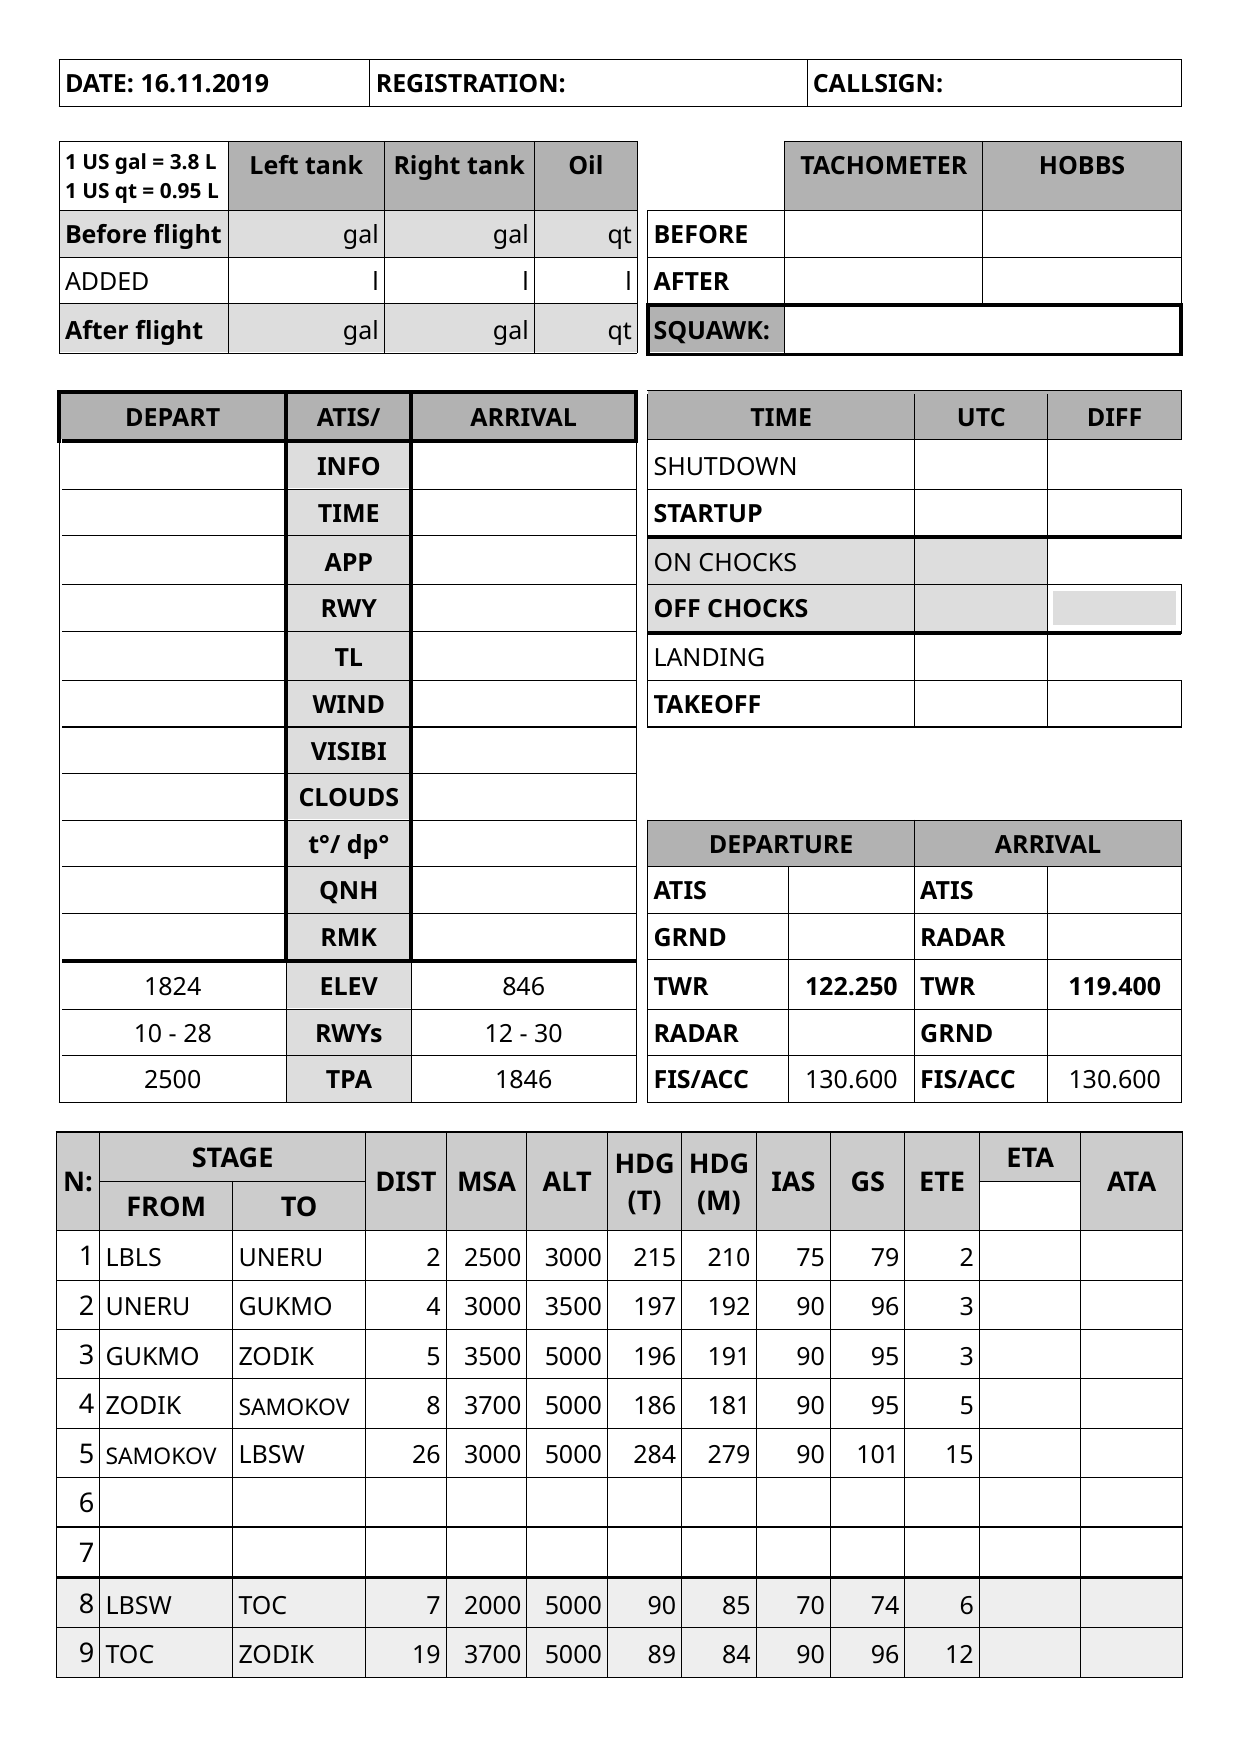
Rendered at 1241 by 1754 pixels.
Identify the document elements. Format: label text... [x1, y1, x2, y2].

table_cell 10 - 28 [60, 1009, 286, 1055]
table_cell 5 [905, 1379, 979, 1428]
table_cell ARRIVAL [915, 821, 1181, 866]
table_cell 210 [682, 1231, 756, 1279]
table_cell [637, 866, 647, 913]
table_cell GUKMO [233, 1281, 365, 1329]
table_header ATA [1081, 1133, 1182, 1230]
table_cell 90 [757, 1379, 830, 1428]
table_cell FIS/ACC [915, 1056, 1047, 1102]
table_cell gal [229, 304, 384, 352]
table_cell [1048, 440, 1181, 488]
table_cell [1081, 1231, 1182, 1279]
table_cell [789, 1010, 914, 1055]
table_cell [60, 489, 284, 535]
table_header Right tank [385, 142, 534, 210]
table_cell 3 [905, 1330, 979, 1378]
table_cell GUKMO [100, 1330, 232, 1378]
table_cell RWY [288, 585, 409, 631]
table_cell [682, 1478, 756, 1526]
table_cell 2 [366, 1231, 446, 1279]
table_cell [60, 439, 284, 488]
table_cell [413, 443, 636, 488]
table_header 1 US gal = 3.8 L 1 US qt = 0.95 L [60, 142, 228, 210]
table_cell 5000 [527, 1429, 607, 1477]
table_cell TL [288, 632, 409, 680]
table_cell CLOUDS [288, 774, 409, 819]
table_cell [413, 821, 636, 866]
table_cell [60, 631, 284, 680]
table_cell 90 [757, 1330, 830, 1378]
table_cell [983, 258, 1181, 303]
table_cell 96 [831, 1628, 904, 1677]
table_cell [413, 490, 636, 535]
table_cell [233, 1528, 365, 1576]
table_cell [60, 584, 284, 631]
table_header MSA [447, 1133, 526, 1230]
table_cell 8 [57, 1579, 99, 1627]
table_cell 3 [905, 1281, 979, 1329]
table_cell [1048, 728, 1181, 773]
table_cell 130.600 [1048, 1056, 1181, 1102]
table_cell OFF CHOCKS [648, 585, 914, 631]
table_cell STARTUP [648, 490, 914, 535]
table_cell ZODIK [100, 1379, 232, 1428]
table_cell [1081, 1628, 1182, 1677]
table_cell [638, 257, 647, 303]
table_cell 2000 [447, 1579, 526, 1627]
table_cell [637, 820, 647, 866]
table_cell [233, 1478, 365, 1526]
table_cell 90 [757, 1281, 830, 1329]
table_header [638, 141, 648, 210]
table_cell [527, 1528, 607, 1576]
table_cell [447, 1528, 526, 1576]
table_cell 196 [608, 1330, 681, 1378]
table_cell [1048, 490, 1181, 535]
table_cell RWYs [287, 1010, 411, 1055]
table_cell [637, 631, 647, 680]
table_cell [637, 1009, 647, 1055]
table_cell [983, 211, 1181, 257]
table_cell [1081, 1579, 1182, 1627]
table_cell [1081, 1379, 1182, 1428]
table_cell [413, 681, 636, 726]
table_cell INFO [288, 443, 409, 488]
table_header CALLSIGN: [808, 60, 1181, 106]
table_cell 7 [57, 1528, 99, 1576]
table_cell [905, 1528, 979, 1576]
table_header STAGE [100, 1133, 365, 1181]
table_cell LBLS [100, 1231, 232, 1279]
table_cell ON CHOCKS [648, 539, 914, 584]
table_cell 5 [57, 1429, 99, 1477]
table_cell GRND [915, 1010, 1047, 1055]
table_cell [637, 959, 647, 1008]
table_header DIST [366, 1133, 446, 1230]
table_cell 84 [682, 1628, 756, 1677]
table_cell [1048, 539, 1181, 584]
table_cell gal [229, 211, 384, 257]
table_cell [413, 867, 636, 913]
table_cell [980, 1429, 1080, 1477]
table_cell 6 [905, 1579, 979, 1627]
table_header DATE: 16.11.2019 [60, 60, 369, 106]
table_cell [1048, 914, 1181, 959]
table_cell [789, 867, 914, 913]
table_cell [638, 303, 646, 352]
table_cell RADAR [648, 1010, 788, 1055]
table_cell [608, 1478, 681, 1526]
table_cell 3000 [447, 1281, 526, 1329]
table_cell [637, 439, 647, 488]
table_cell DEPARTURE [648, 821, 914, 866]
table_cell 1 [57, 1231, 99, 1279]
table_cell FROM [100, 1182, 232, 1230]
table_cell TWR [648, 960, 788, 1008]
table_cell 2500 [60, 1055, 286, 1102]
table_header TACHOMETER [785, 142, 982, 210]
table_cell TOC [233, 1579, 365, 1627]
table_cell [100, 1478, 232, 1526]
table_cell 192 [682, 1281, 756, 1329]
table_cell 279 [682, 1429, 756, 1477]
table_cell 3500 [527, 1281, 607, 1329]
table_cell TAKEOFF [648, 681, 914, 726]
table_cell [608, 1528, 681, 1576]
table_cell gal [385, 211, 534, 257]
table_cell 1846 [412, 1056, 636, 1102]
table_cell 79 [831, 1231, 904, 1279]
table_cell 90 [608, 1579, 681, 1627]
table_cell TO [233, 1182, 365, 1230]
table_cell [637, 726, 648, 773]
table_cell [60, 866, 284, 913]
table_cell 5000 [527, 1330, 607, 1378]
table_cell 90 [757, 1628, 830, 1677]
table_cell [915, 635, 1047, 680]
table_cell l [229, 258, 384, 303]
table_cell [980, 1579, 1080, 1627]
table_cell [60, 680, 284, 726]
table_cell 3000 [447, 1429, 526, 1477]
table_cell [785, 307, 1179, 352]
table_cell TPA [287, 1056, 411, 1102]
table_cell [366, 1478, 446, 1526]
table_cell [980, 1281, 1080, 1329]
table_cell 74 [831, 1579, 904, 1627]
table_cell [915, 440, 1047, 488]
table_cell [915, 490, 1047, 535]
table_cell GRND [648, 914, 788, 959]
table_header TIME [648, 391, 914, 439]
table_cell UNERU [100, 1281, 232, 1329]
table_cell SHUTDOWN [648, 440, 914, 488]
table_cell [905, 1478, 979, 1526]
table_cell 1824 [60, 959, 286, 1008]
table_cell [980, 1628, 1080, 1677]
table_header HDG (T) [608, 1133, 681, 1230]
table_cell APP [288, 536, 409, 584]
table_cell SAMOKOV [233, 1379, 365, 1428]
table_header HDG (M) [682, 1133, 756, 1230]
table_cell l [385, 258, 534, 303]
table_cell [413, 728, 636, 773]
table_cell AFTER [648, 258, 784, 303]
table_cell gal [385, 304, 534, 352]
table_header ALT [527, 1133, 607, 1230]
table_cell WIND [288, 681, 409, 726]
table_cell 186 [608, 1379, 681, 1428]
table_cell [757, 1528, 830, 1576]
table_cell [637, 913, 647, 959]
table_cell [785, 258, 982, 303]
table_cell 12 [905, 1628, 979, 1677]
table_cell [60, 773, 284, 819]
table_header GS [831, 1133, 904, 1230]
table_cell 119.400 [1048, 960, 1181, 1008]
table_cell ZODIK [233, 1330, 365, 1378]
table_cell 95 [831, 1379, 904, 1428]
table_cell 3700 [447, 1379, 526, 1428]
table_cell 5 [366, 1330, 446, 1378]
table_cell [413, 914, 636, 959]
table_header ETA [980, 1133, 1080, 1181]
table_cell [980, 1528, 1080, 1576]
table_cell SAMOKOV [100, 1429, 232, 1477]
table_cell 5000 [527, 1379, 607, 1428]
table_cell VISIBI [288, 728, 409, 773]
table_cell After flight [60, 304, 228, 352]
table_cell [915, 539, 1047, 584]
table_cell [638, 210, 647, 257]
table_cell 26 [366, 1429, 446, 1477]
table_cell 90 [757, 1429, 830, 1477]
table_cell 3500 [447, 1330, 526, 1378]
table_cell TOC [100, 1628, 232, 1677]
table_cell [1048, 1010, 1181, 1055]
table_cell [637, 535, 647, 584]
table_cell 3700 [447, 1628, 526, 1677]
table_cell [413, 536, 636, 584]
table_cell 846 [412, 963, 636, 1008]
table_cell [914, 773, 1181, 819]
table_cell 284 [608, 1429, 681, 1477]
table_cell UNERU [233, 1231, 365, 1279]
table_header Oil [535, 142, 637, 210]
table_cell LBSW [100, 1579, 232, 1627]
table_cell 70 [757, 1579, 830, 1627]
table_cell [915, 585, 1047, 631]
table_header IAS [757, 1133, 830, 1230]
table_header REGISTRATION: [370, 60, 807, 106]
table_cell 5000 [527, 1579, 607, 1627]
table_cell 95 [831, 1330, 904, 1378]
table_cell 2 [905, 1231, 979, 1279]
table_cell ZODIK [233, 1628, 365, 1677]
table_cell [366, 1528, 446, 1576]
table_cell 191 [682, 1330, 756, 1378]
table_cell 197 [608, 1281, 681, 1329]
table_cell qt [535, 304, 637, 352]
table_cell [788, 728, 914, 773]
table_header ARRIVAL [413, 394, 634, 439]
table_header [638, 390, 648, 439]
table_cell 85 [682, 1579, 756, 1627]
table_cell 5000 [527, 1628, 607, 1677]
table_cell [60, 913, 284, 959]
table_cell RADAR [915, 914, 1047, 959]
table_cell [413, 632, 636, 680]
table_cell [980, 1478, 1080, 1526]
table_cell [980, 1182, 1080, 1230]
table_cell [637, 773, 648, 819]
table_cell LBSW [233, 1429, 365, 1477]
table_cell [785, 211, 982, 257]
table_cell [915, 681, 1047, 726]
table_cell [682, 1528, 756, 1576]
table_header Left tank [229, 142, 384, 210]
table_cell [1081, 1281, 1182, 1329]
table_header HOBBS [983, 142, 1181, 210]
table_cell 9 [57, 1628, 99, 1677]
table_cell [1048, 867, 1181, 913]
table_cell 2 [57, 1281, 99, 1329]
table_cell 4 [366, 1281, 446, 1329]
table_cell [1081, 1429, 1182, 1477]
table_header DIFF [1048, 391, 1181, 439]
table_cell 215 [608, 1231, 681, 1279]
table_cell [413, 585, 636, 631]
table_cell [980, 1231, 1080, 1279]
table_cell [914, 728, 1048, 773]
table_cell [60, 535, 284, 584]
table_cell [1081, 1478, 1182, 1526]
table_cell 12 - 30 [412, 1010, 636, 1055]
table_header N: [57, 1133, 99, 1230]
table_cell 101 [831, 1429, 904, 1477]
table_cell [831, 1528, 904, 1576]
table_cell FIS/ACC [648, 1056, 788, 1102]
table_cell TIME [288, 490, 409, 535]
table_cell 89 [608, 1628, 681, 1677]
table_header ETE [905, 1133, 979, 1230]
table_cell 15 [905, 1429, 979, 1477]
table_cell [757, 1478, 830, 1526]
table_cell [527, 1478, 607, 1526]
table_cell [637, 680, 647, 726]
table_header [648, 141, 784, 210]
table_cell [648, 728, 788, 773]
table_cell 122.250 [789, 960, 914, 1008]
table_header DEPART [61, 394, 284, 439]
table_header ATIS/ [288, 394, 409, 439]
table_cell QNH [288, 867, 409, 913]
table_cell [831, 1478, 904, 1526]
table_cell ATIS [915, 867, 1047, 913]
table_cell t°/ dp° [288, 821, 409, 866]
table_cell [60, 726, 284, 773]
table_cell [1048, 585, 1181, 631]
table_cell [447, 1478, 526, 1526]
table_header UTC [914, 391, 1048, 439]
table_cell [980, 1379, 1080, 1428]
table_cell SQUAWK: [650, 307, 784, 352]
table_cell qt [535, 211, 637, 257]
table_cell 4 [57, 1379, 99, 1428]
table_cell l [535, 258, 637, 303]
table_cell [100, 1528, 232, 1576]
table_cell ADDED [60, 258, 228, 303]
table_cell BEFORE [648, 211, 784, 257]
table_cell 130.600 [789, 1056, 914, 1102]
table_cell [637, 1055, 647, 1102]
table_cell 3000 [527, 1231, 607, 1279]
table_cell LANDING [648, 635, 914, 680]
table_cell TWR [915, 960, 1047, 1008]
table_cell [1048, 681, 1181, 726]
table_cell 6 [57, 1478, 99, 1526]
table_cell [1081, 1330, 1182, 1378]
table_cell [637, 584, 647, 631]
table_cell [789, 914, 914, 959]
table_cell 8 [366, 1379, 446, 1428]
table_cell RMK [288, 914, 409, 959]
table_cell 19 [366, 1628, 446, 1677]
table_cell ELEV [287, 963, 411, 1008]
table_cell [1081, 1528, 1182, 1576]
table_cell [637, 489, 647, 535]
table_cell 7 [366, 1579, 446, 1627]
table_cell 3 [57, 1330, 99, 1378]
table_cell ATIS [648, 867, 788, 913]
table_cell [980, 1330, 1080, 1378]
table_cell 96 [831, 1281, 904, 1329]
table_cell 181 [682, 1379, 756, 1428]
table_cell [413, 774, 636, 819]
table_cell Before flight [60, 211, 228, 257]
table_cell [60, 820, 284, 866]
table_cell 75 [757, 1231, 830, 1279]
table_cell [1048, 635, 1181, 680]
table_cell [648, 773, 914, 819]
table_cell 2500 [447, 1231, 526, 1279]
